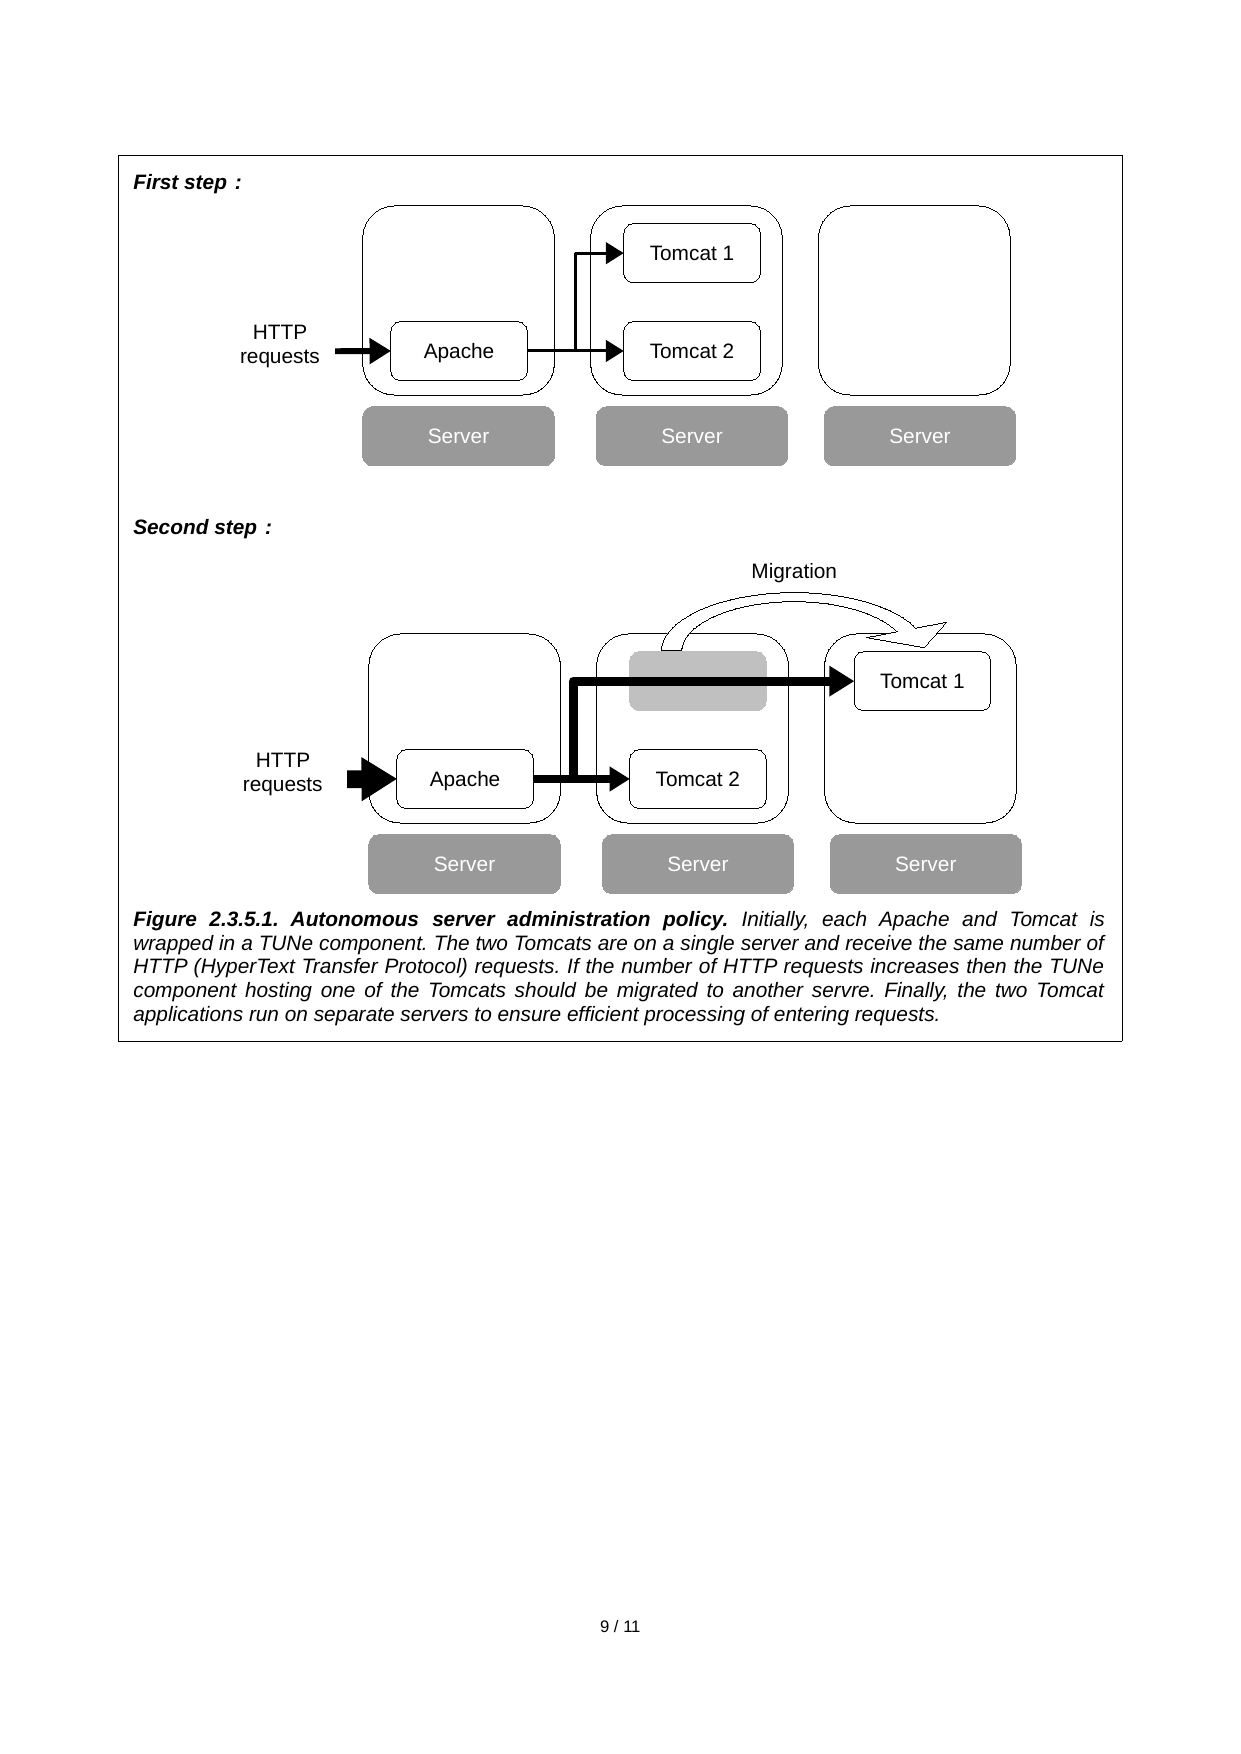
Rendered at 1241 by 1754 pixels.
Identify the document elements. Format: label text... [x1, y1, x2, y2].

text First step : [119, 156, 1122, 193]
text Second step : [119, 500, 1122, 539]
text Figure 2.3.5.1. Autonomous server administration policy. Initially, each Apache and Tomcat is wrapped in a TUNe component. The two Tomcats are on a single server and receive the same number of HTTP (HyperText Transfer Protocol) requests. If the number of HTTP requests increases then the TUNe component hosting one of the Tomcats should be migrated to another servre. Finally, the two Tomcat applications run on separate servers to ensure efficient processing of entering requests. [119, 891, 1122, 1041]
